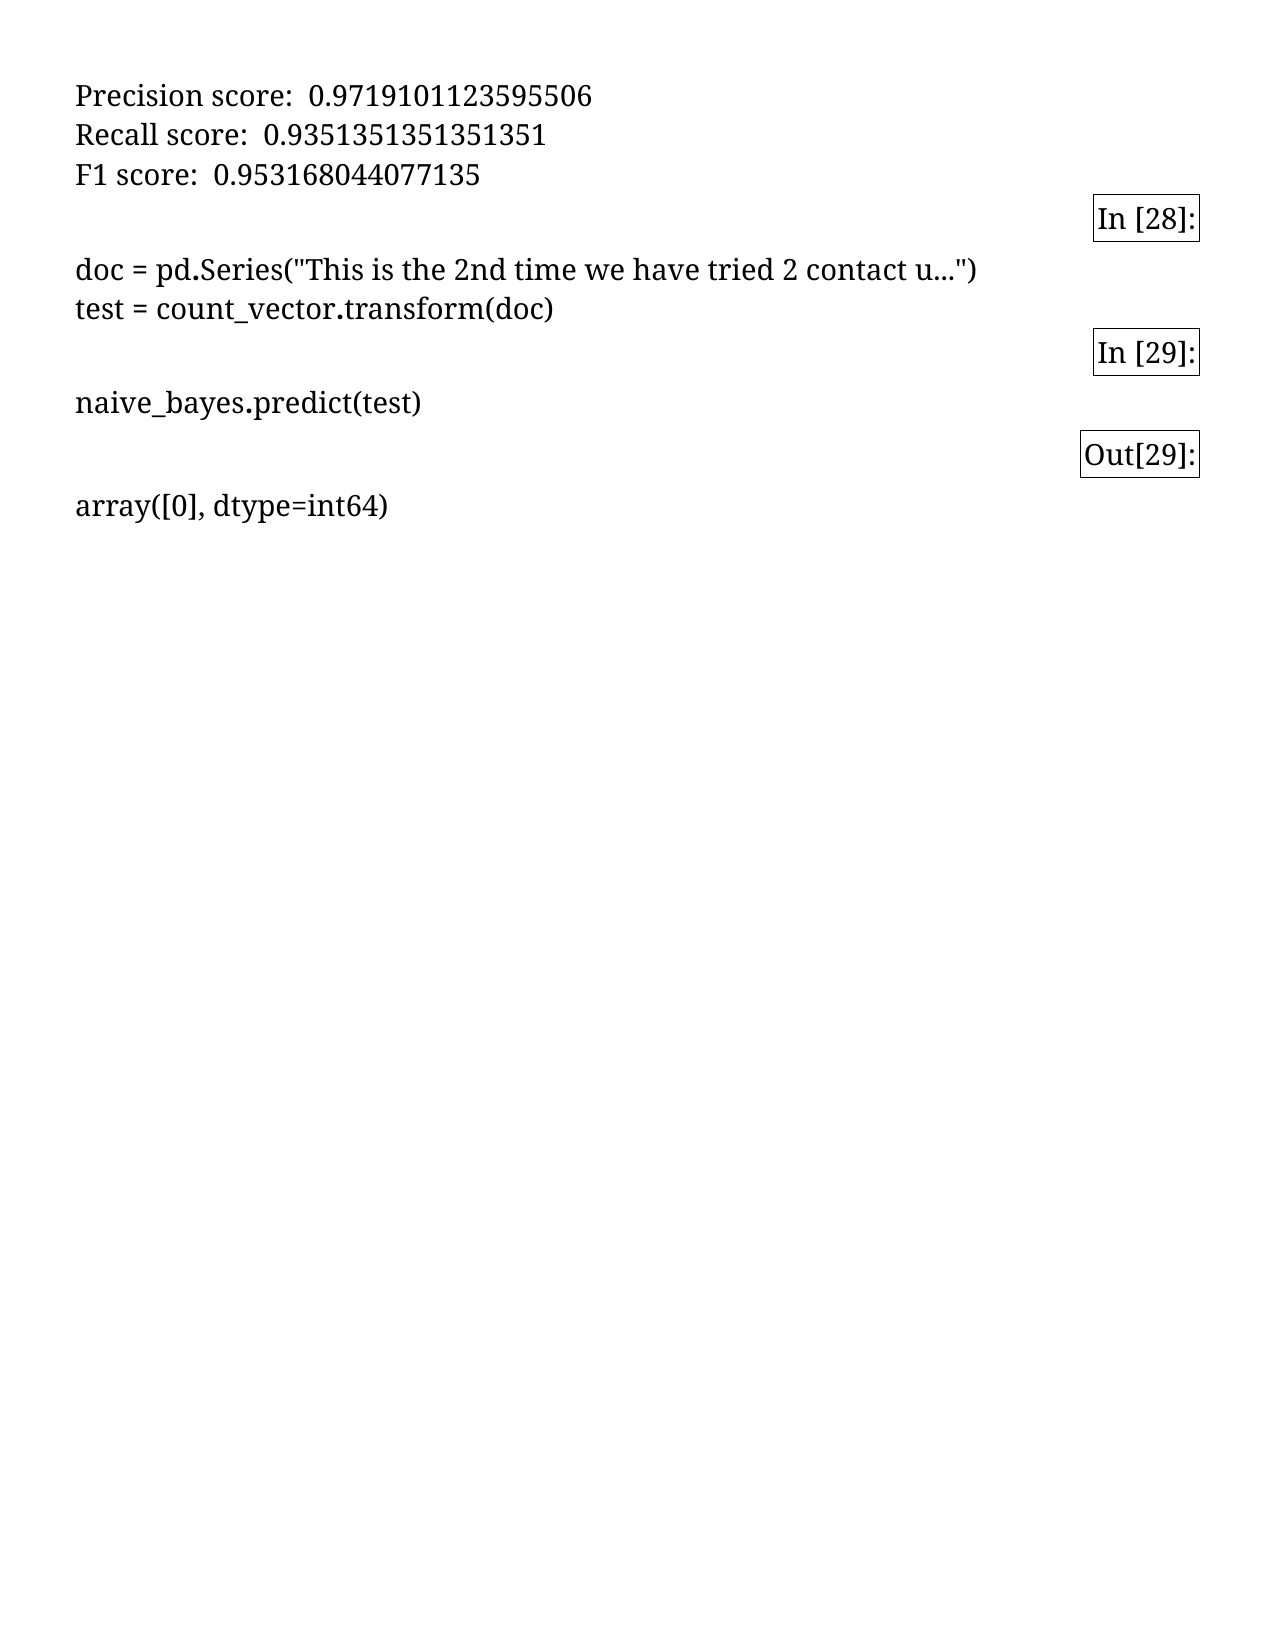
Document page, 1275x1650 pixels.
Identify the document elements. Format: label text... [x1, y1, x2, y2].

text test = count_vector.transform(doc) [75, 288, 1200, 328]
text [75, 328, 1093, 376]
text In [28]: [1094, 195, 1199, 241]
text [75, 194, 1093, 242]
text doc = pd.Series("This is the 2nd time we have tried 2 contact u...") [75, 249, 1200, 288]
text naive_bayes.predict(test) [75, 383, 1200, 422]
text Precision score: 0.9719101123595506 [75, 75, 1200, 115]
text In [29]: [1094, 329, 1199, 375]
text [75, 430, 1080, 478]
text array([0], dtype=int64) [75, 485, 1200, 525]
text Recall score: 0.9351351351351351 [75, 115, 1200, 154]
text F1 score: 0.953168044077135 [75, 154, 1200, 194]
text Out[29]: [1081, 431, 1199, 477]
